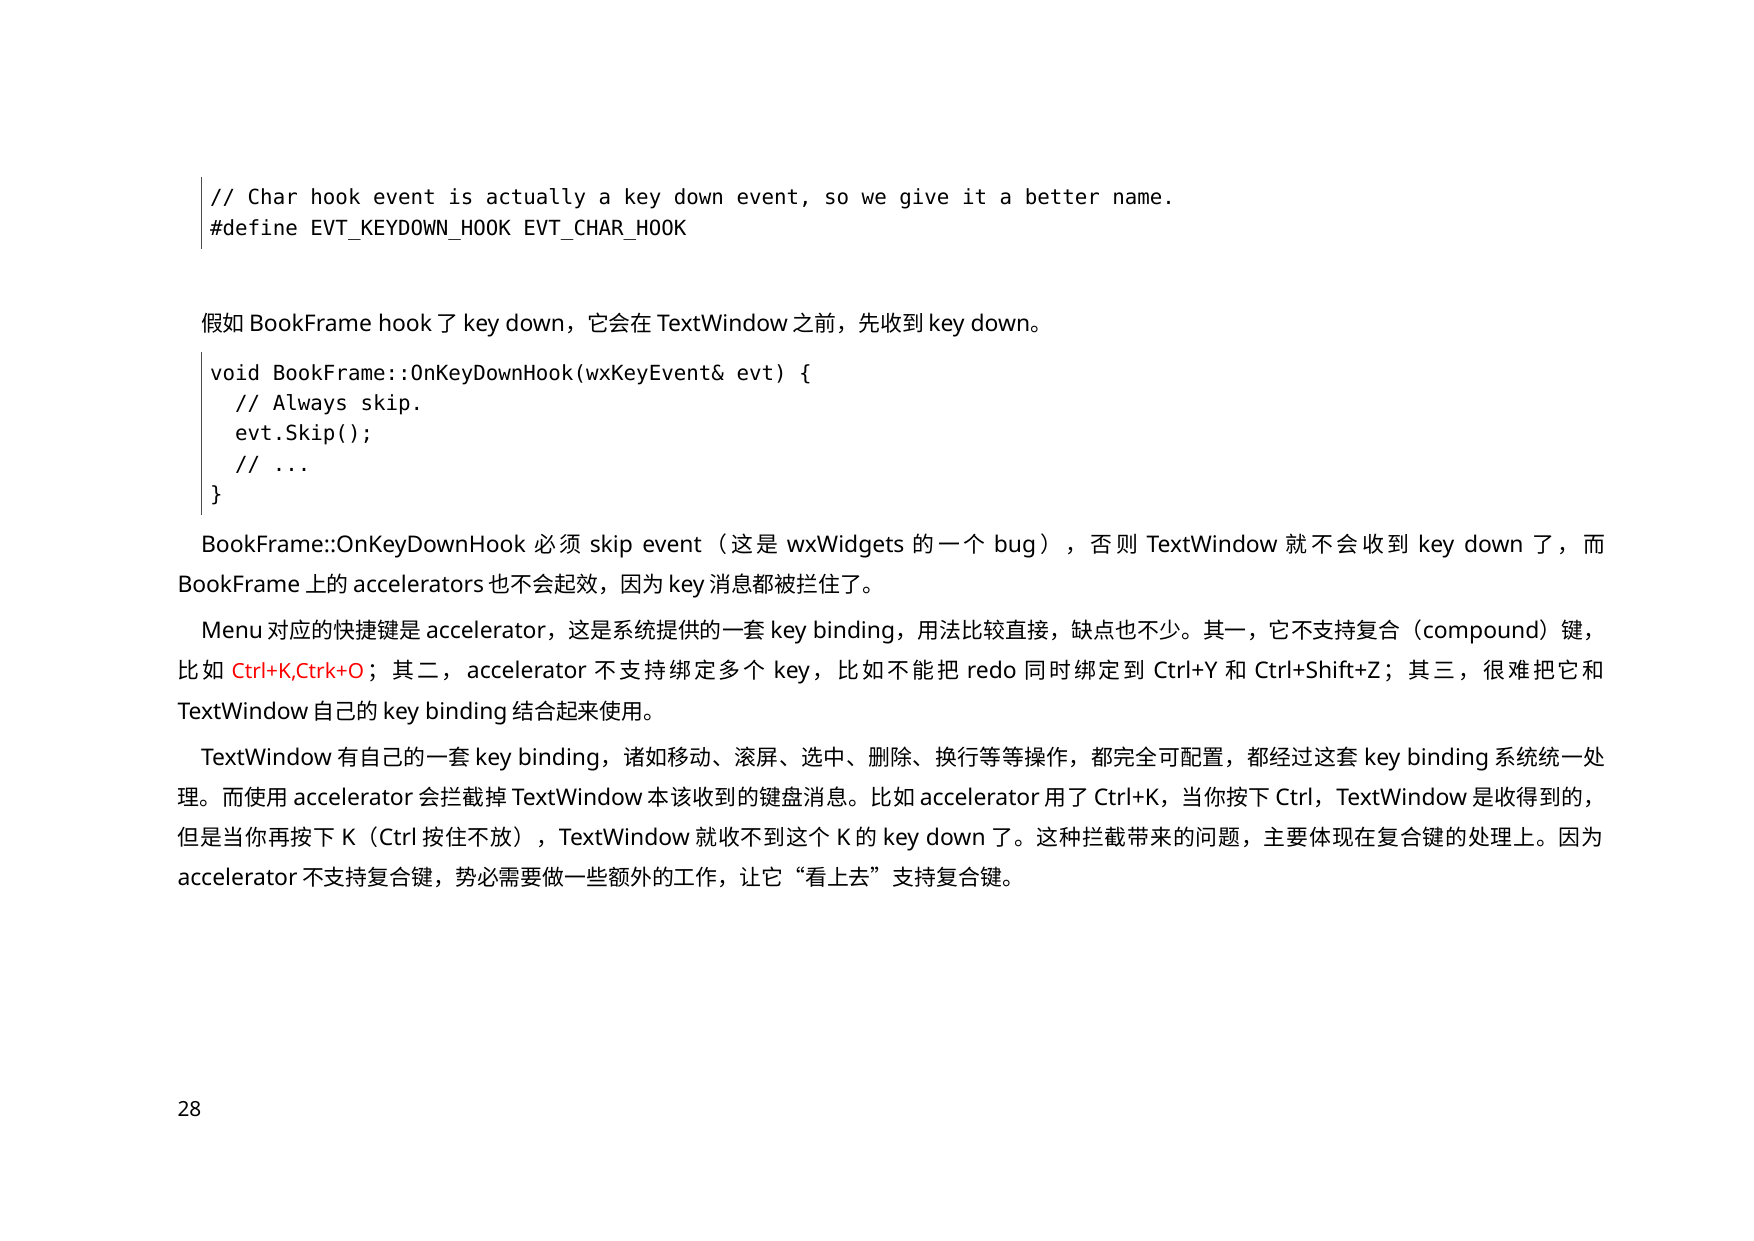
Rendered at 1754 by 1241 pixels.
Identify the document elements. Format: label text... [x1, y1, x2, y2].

text evt.Skip(); [202, 413, 1605, 443]
text } [202, 473, 1605, 515]
text Menu对应的快捷键是accelerator，这是系统提供的一套key binding，用法比较直接，缺点也不少。其一，它不支持复合（compound）键，比如Ctrl+K,Ctrk+O；其二，accelerator不支持绑定多个key，比如不能把redo同时绑定到Ctrl+Y和Ctrl+Shift+Z；其三，很难把它和TextWindow自己的key binding结合起来使用。 [177, 613, 1605, 726]
text // ... [202, 443, 1605, 473]
text 假如BookFrame hook了key down，它会在TextWindow之前，先收到key down。 [177, 306, 1605, 338]
text // Always skip. [202, 382, 1605, 413]
text #define EVT_KEYDOWN_HOOK EVT_CHAR_HOOK [202, 207, 1605, 249]
text // Char hook event is actually a key down event, so we give it a better name. [202, 177, 1605, 207]
text void BookFrame::OnKeyDownHook(wxKeyEvent& evt) { [202, 352, 1605, 382]
text BookFrame::OnKeyDownHook必须skip event（这是wxWidgets的一个bug），否则TextWindow就不会收到key down了，而BookFrame上的accelerators也不会起效，因为key消息都被拦住了。 [177, 527, 1605, 599]
text TextWindow有自己的一套key binding，诸如移动、滚屏、选中、删除、换行等等操作，都完全可配置，都经过这套key binding系统统一处理。而使用accelerator会拦截掉TextWindow本该收到的键盘消息。比如accelerator用了Ctrl+K，当你按下Ctrl，TextWindow是收得到的，但是当你再按下K（Ctrl按住不放），TextWindow就收不到这个K的key down了。这种拦截带来的问题，主要体现在复合键的处理上。因为accelerator不支持复合键，势必需要做一些额外的工作，让它“看上去”支持复合键。 [177, 740, 1605, 892]
